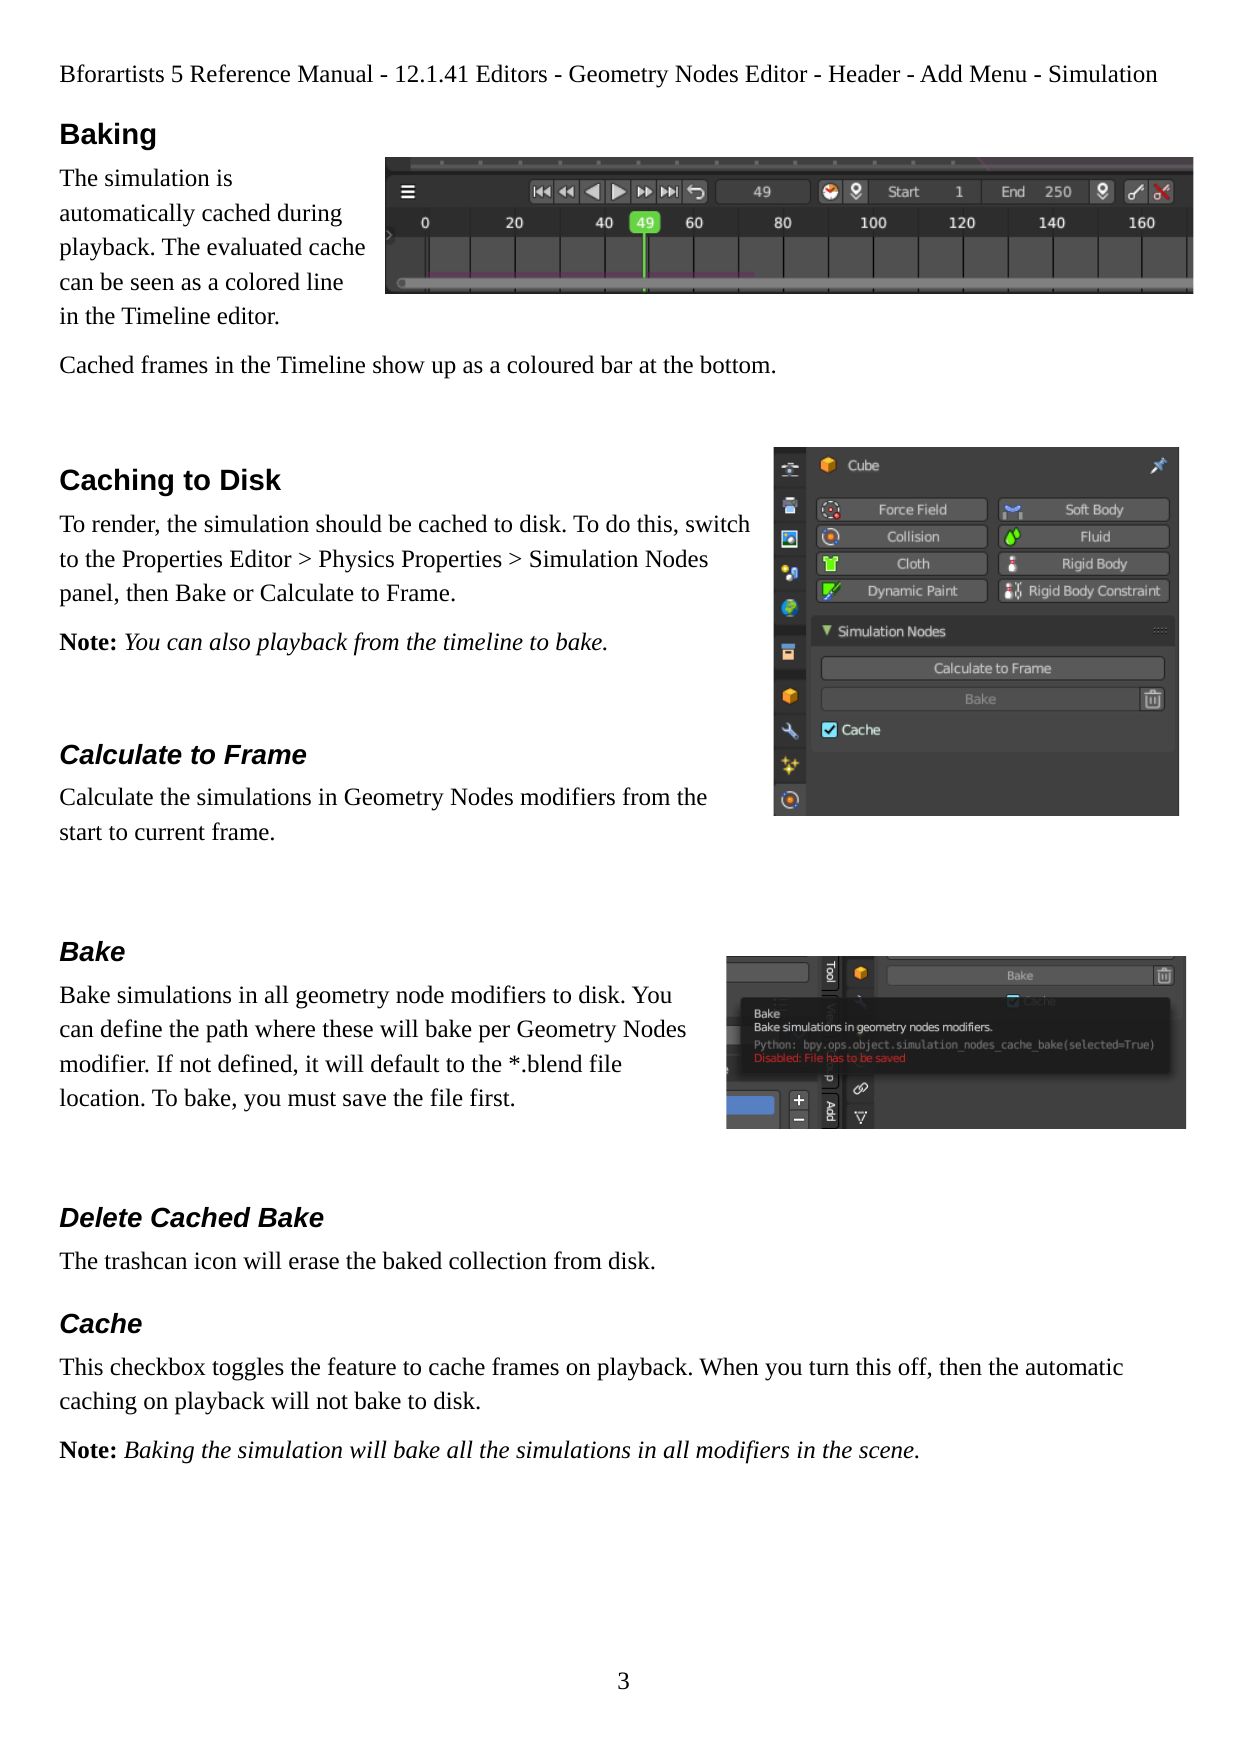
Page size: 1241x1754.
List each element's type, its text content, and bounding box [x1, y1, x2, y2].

text Note: You can also playback from the timeline to bake. [59, 627, 773, 656]
subtitle Cache [59, 1308, 1181, 1339]
text Cached frames in the Timeline show up as a coloured bar at the bottom. [59, 351, 1181, 379]
text Bake simulations in all geometry node modifiers to disk. You can define the path where these will bake per Geometry Nodes modifier. If not defined, it will default to the *.blend file location. To bake, you must save the file first. [59, 980, 726, 1112]
subtitle Baking [59, 117, 1181, 151]
text To render, the simulation should be cached to disk. To do this, switch to the Properties Editor > Physics Properties > Simulation Nodes panel, then Bake or Calculate to Frame. [59, 509, 773, 607]
picture [726, 956, 1187, 1129]
text The simulation is automatically cached during playback. The evaluated cache can be seen as a colored line in the Timeline editor. [59, 163, 1181, 330]
subtitle Bake [59, 935, 1181, 967]
text This checkbox toggles the feature to cache frames on playback. When you turn this off, then the automatic caching on playback will not bake to disk. [59, 1352, 1181, 1415]
text Calculate the simulations in Geometry Nodes modifiers from the start to current frame. [59, 782, 1181, 846]
subtitle Caching to Disk [59, 463, 773, 497]
picture [385, 157, 1194, 294]
text Note: Baking the simulation will bake all the simulations in all modifiers in the scene. [59, 1436, 1181, 1464]
subtitle Delete Cached Bake [59, 1202, 1181, 1233]
text The trashcan icon will erase the baked collection from disk. [59, 1246, 1181, 1275]
subtitle Calculate to Frame [59, 738, 773, 770]
picture [773, 447, 1180, 816]
